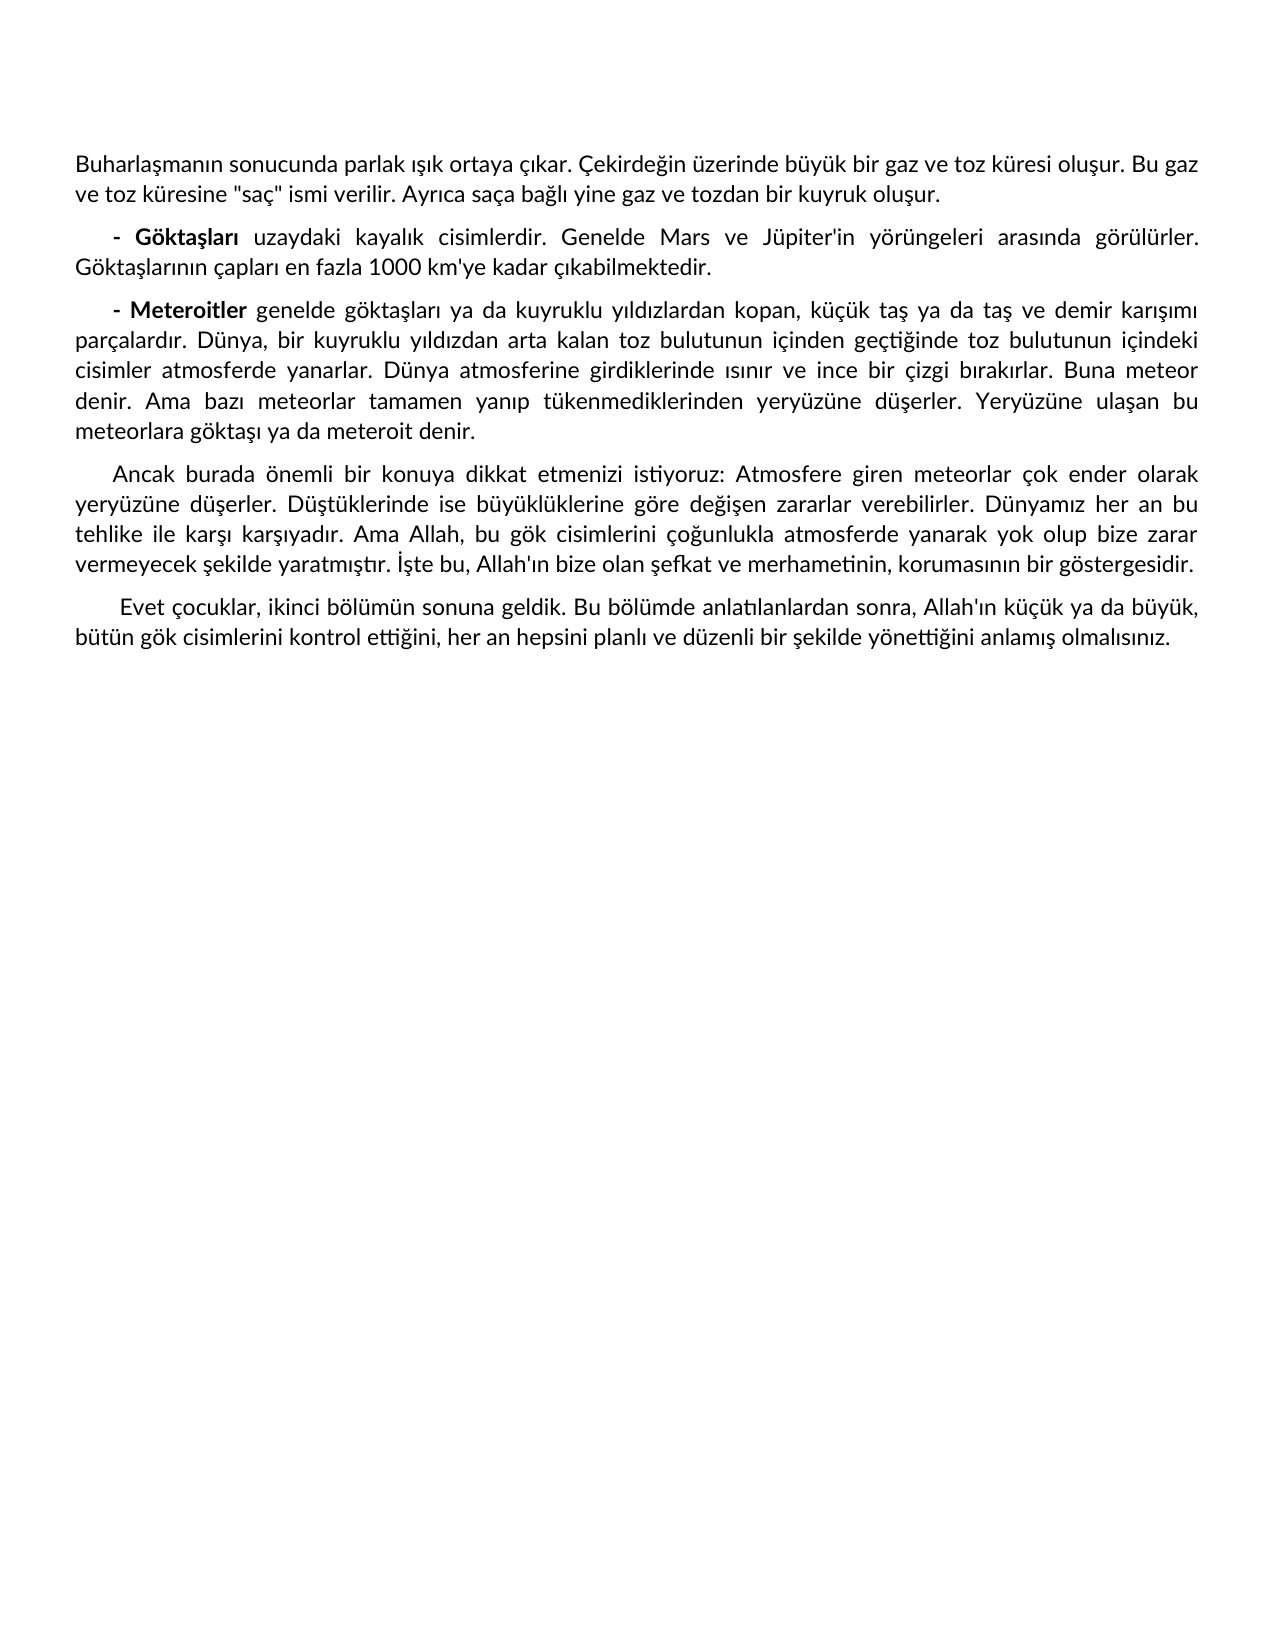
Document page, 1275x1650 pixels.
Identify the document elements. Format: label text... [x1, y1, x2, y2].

text - Meteroitler genelde göktaşları ya da kuyruklu yıldızlardan kopan, küçük taş ya da taş ve demir karışımı parçalardır. Dünya, bir kuyruklu yıldızdan arta kalan toz bulutunun içinden geçtiğinde toz bulutunun içindeki cisimler atmosferde yanarlar. Dünya atmosferine girdiklerinde ısınır ve ince bir çizgi bırakırlar. Buna meteor denir. Ama bazı meteorlar tamamen yanıp tükenmediklerinden yeryüzüne düşerler. Yeryüzüne ulaşan bu meteorlara göktaşı ya da meteroit denir. [75, 296, 1200, 444]
text Evet çocuklar, ikinci bölümün sonuna geldik. Bu bölümde anlatılanlardan sonra, Allah'ın küçük ya da büyük, bütün gök cisimlerini kontrol ettiğini, her an hepsini planlı ve düzenli bir şekilde yönettiğini anlamış olmalısınız. [75, 593, 1200, 650]
text Buharlaşmanın sonucunda parlak ışık ortaya çıkar. Çekirdeğin üzerinde büyük bir gaz ve toz küresi oluşur. Bu gaz ve toz küresine "saç" ismi verilir. Ayrıca saça bağlı yine gaz ve tozdan bir kuyruk oluşur. [75, 150, 1200, 208]
text Ancak burada önemli bir konuya dikkat etmenizi istiyoruz: Atmosfere giren meteorlar çok ender olarak yeryüzüne düşerler. Düştüklerinde ise büyüklüklerine göre değişen zararlar verebilirler. Dünyamız her an bu tehlike ile karşı karşıyadır. Ama Allah, bu gök cisimlerini çoğunlukla atmosferde yanarak yok olup bize zarar vermeyecek şekilde yaratmıştır. İşte bu, Allah'ın bize olan şefkat ve merhametinin, korumasının bir göstergesidir. [75, 459, 1200, 577]
text - Göktaşları uzaydaki kayalık cisimlerdir. Genelde Mars ve Jüpiter'in yörüngeleri arasında görülürler. Göktaşlarının çapları en fazla 1000 km'ye kadar çıkabilmektedir. [75, 223, 1200, 281]
